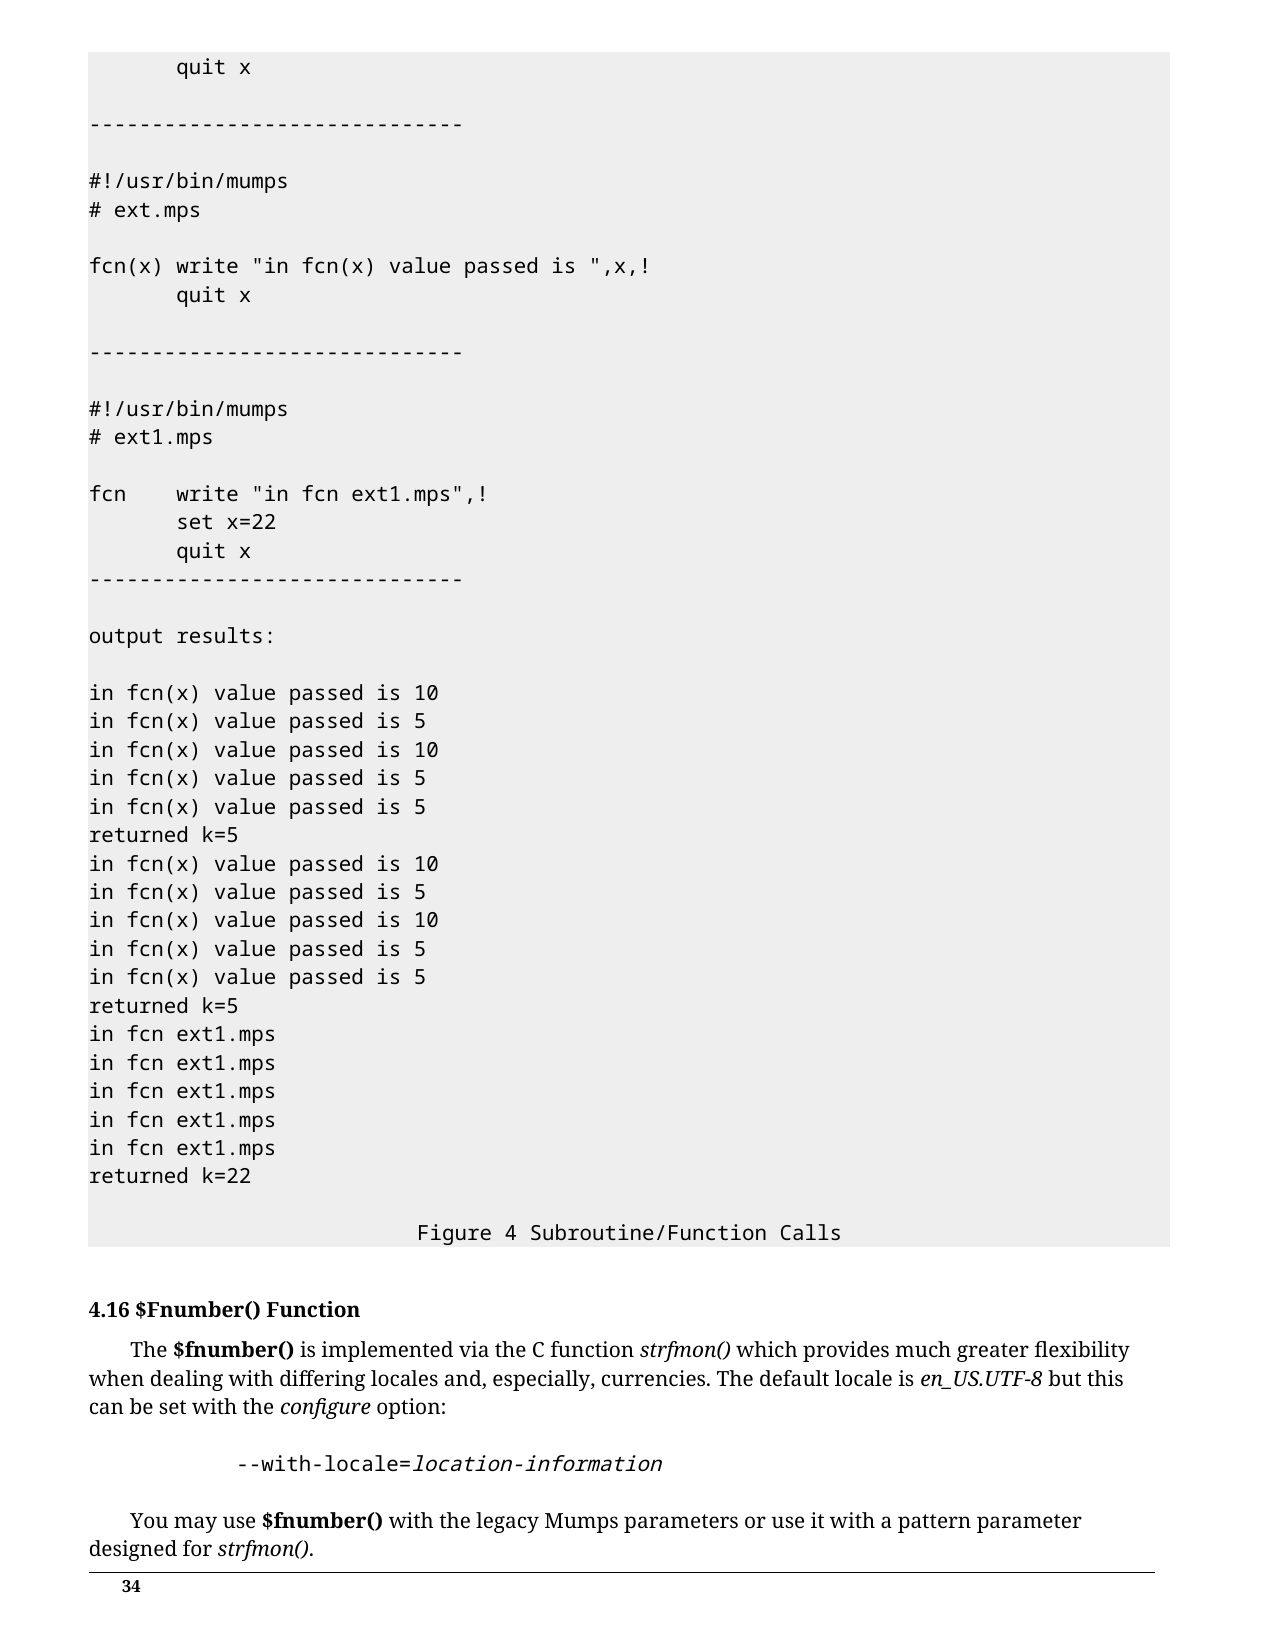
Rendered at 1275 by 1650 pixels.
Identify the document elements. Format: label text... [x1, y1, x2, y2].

text #!/usr/bin/mumps [88, 166, 1170, 195]
text Figure 4 Subroutine/Function Calls [88, 1218, 1170, 1247]
text in fcn(x) value passed is 5 [88, 962, 1170, 991]
text in fcn(x) value passed is 5 [88, 707, 1170, 735]
text returned k=5 [88, 991, 1170, 1019]
text fcn write "in fcn ext1.mps",! [88, 479, 1170, 507]
text in fcn ext1.mps [88, 1019, 1170, 1048]
text ------------------------------ [88, 109, 1170, 138]
text quit x [88, 52, 1170, 81]
text in fcn(x) value passed is 5 [88, 877, 1170, 906]
text ------------------------------ [88, 337, 1170, 365]
text in fcn(x) value passed is 10 [88, 735, 1170, 763]
text returned k=5 [88, 820, 1170, 849]
text in fcn ext1.mps [88, 1076, 1170, 1105]
text in fcn(x) value passed is 10 [88, 849, 1170, 877]
text --with-locale=location-information [162, 1449, 1155, 1477]
text in fcn ext1.mps [88, 1105, 1170, 1133]
text # ext1.mps [88, 422, 1170, 451]
text in fcn(x) value passed is 5 [88, 792, 1170, 820]
text #!/usr/bin/mumps [88, 394, 1170, 422]
text in fcn(x) value passed is 10 [88, 906, 1170, 934]
text fcn(x) write "in fcn(x) value passed is ",x,! [88, 252, 1170, 280]
text quit x [88, 536, 1170, 564]
text returned k=22 [88, 1162, 1170, 1190]
subtitle $Fnumber() Function [88, 1295, 1170, 1323]
text The $fnumber() is implemented via the C function strfmon() which provides much greater flexibility when dealing with differing locales and, especially, currencies. The default locale is en_US.UTF-8 but this can be set with the configure option: [88, 1335, 1155, 1421]
text ------------------------------ [88, 564, 1170, 593]
text in fcn ext1.mps [88, 1048, 1170, 1076]
text in fcn(x) value passed is 10 [88, 678, 1170, 707]
text set x=22 [88, 507, 1170, 536]
text quit x [88, 280, 1170, 308]
text You may use $fnumber() with the legacy Mumps parameters or use it with a pattern parameter designed for strfmon(). [88, 1506, 1155, 1563]
text in fcn(x) value passed is 5 [88, 763, 1170, 792]
text in fcn ext1.mps [88, 1133, 1170, 1162]
text in fcn(x) value passed is 5 [88, 934, 1170, 962]
text output results: [88, 621, 1170, 650]
text # ext.mps [88, 195, 1170, 223]
